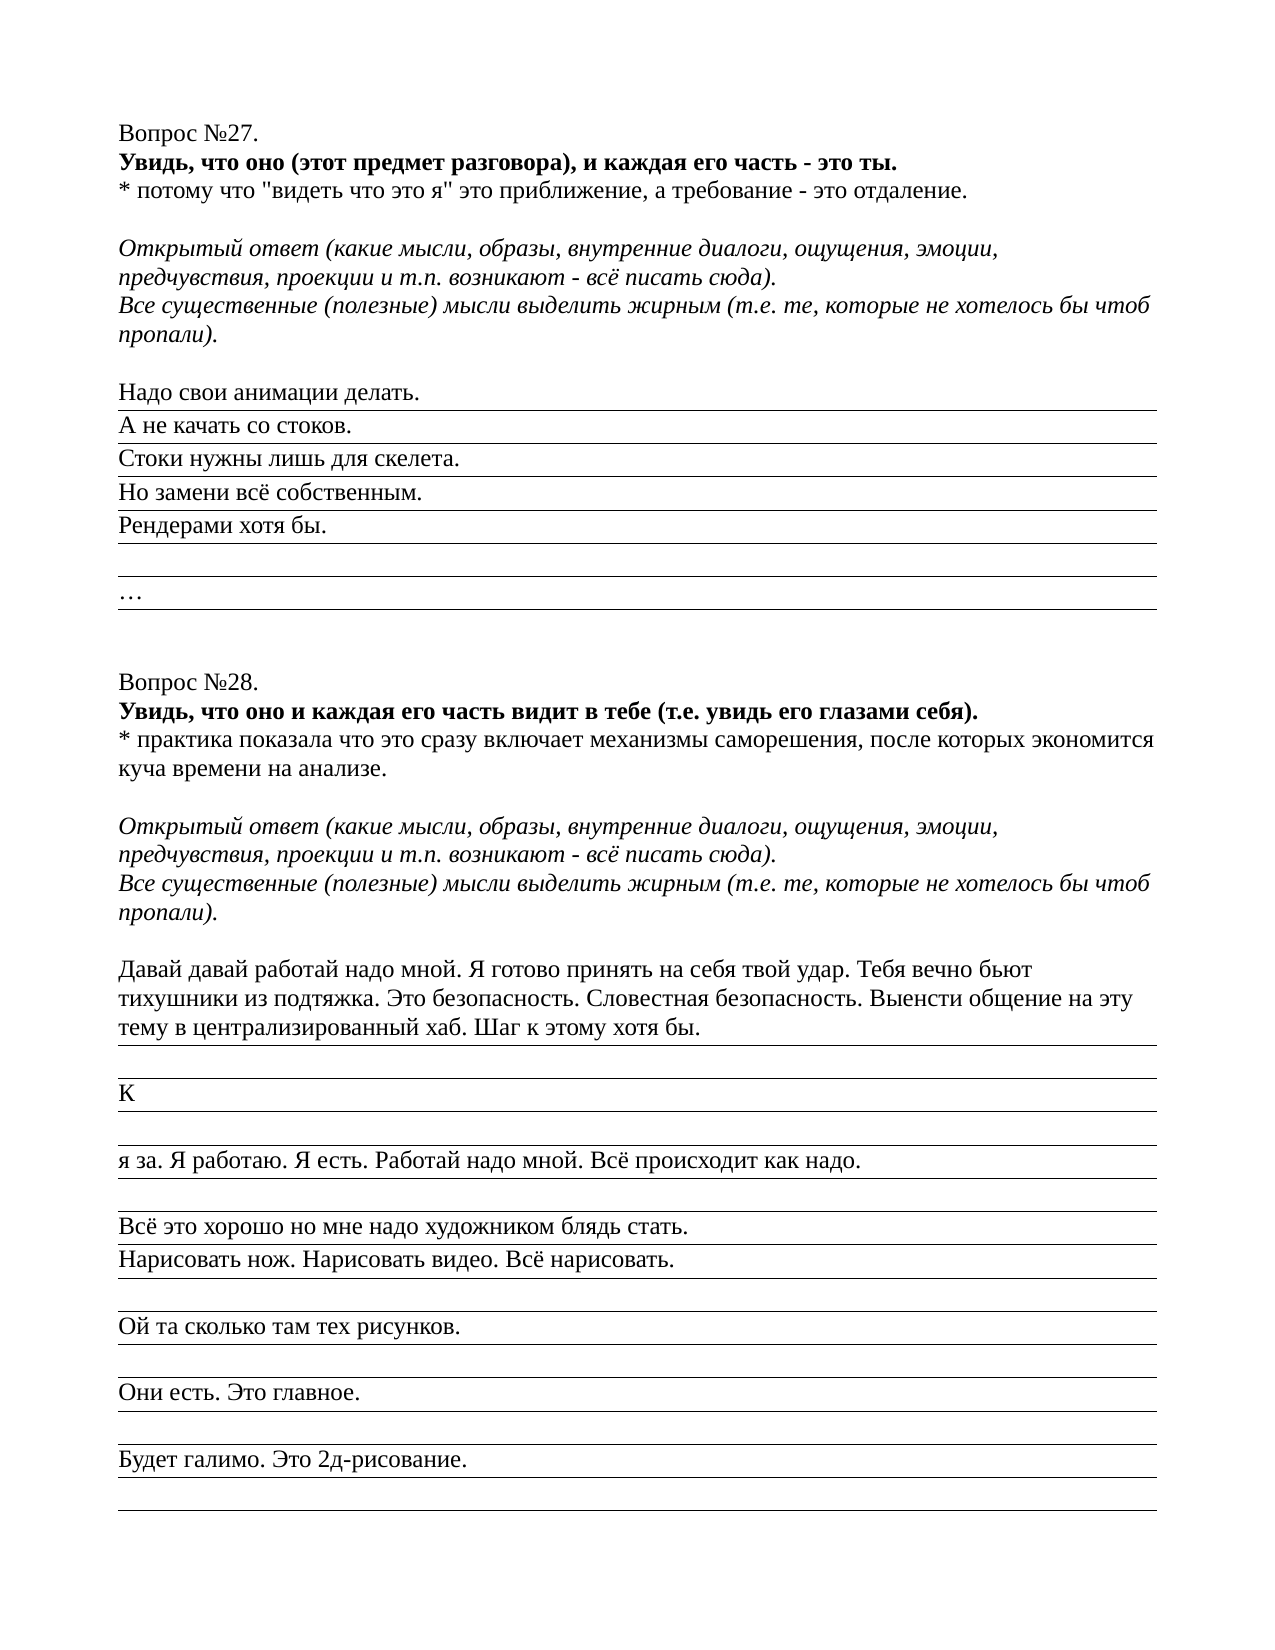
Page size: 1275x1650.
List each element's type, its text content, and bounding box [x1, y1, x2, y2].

text Все существенные (полезные) мысли выделить жирным (т.е. те, которые не хотелось бы чтоб пропали). [118, 291, 1157, 348]
text Увидь, что оно и каждая его часть видит в тебе (т.е. увидь его глазами себя). [118, 696, 1157, 724]
text Открытый ответ (какие мысли, образы, внутренние диалоги, ощущения, эмоции, предчувствия, проекции и т.п. возникают - всё писать сюда). [118, 233, 1157, 291]
text Открытый ответ (какие мысли, образы, внутренние диалоги, ощущения, эмоции, предчувствия, проекции и т.п. возникают - всё писать сюда). [118, 811, 1157, 868]
text Нарисовать нож. Нарисовать видео. Всё нарисовать. [118, 1245, 1157, 1278]
text К [118, 1079, 1157, 1111]
text А не качать со стоков. [118, 411, 1157, 443]
text Надо свои анимации делать. [118, 377, 1157, 410]
text Всё это хорошо но мне надо художником блядь стать. [118, 1212, 1157, 1244]
text Вопрос №28. [118, 667, 1157, 696]
text … [118, 577, 1157, 609]
text Рендерами хотя бы. [118, 511, 1157, 543]
text я за. Я работаю. Я есть. Работай надо мной. Всё происходит как надо. [118, 1146, 1157, 1178]
text Стоки нужны лишь для скелета. [118, 444, 1157, 476]
text Увидь, что оно (этот предмет разговора), и каждая его часть - это ты. [118, 147, 1157, 176]
text Все существенные (полезные) мысли выделить жирным (т.е. те, которые не хотелось бы чтоб пропали). [118, 868, 1157, 926]
text Они есть. Это главное. [118, 1378, 1157, 1411]
text Давай давай работай надо мной. Я готово принять на себя твой удар. Тебя вечно бьют тихушники из подтяжка. Это безопасность. Словестная безопасность. Выенсти общение на эту тему в централизированный хаб. Шаг к этому хотя бы. [118, 954, 1157, 1045]
text * практика показала что это сразу включает механизмы саморешения, после которых экономится куча времени на анализе. [118, 724, 1157, 782]
text Ой та сколько там тех рисунков. [118, 1312, 1157, 1344]
text * потому что "видеть что это я" это приближение, а требование - это отдаление. [118, 176, 1157, 204]
text Будет галимо. Это 2д-рисование. [118, 1445, 1157, 1477]
text Вопрос №27. [118, 118, 1157, 147]
text Но замени всё собственным. [118, 477, 1157, 510]
